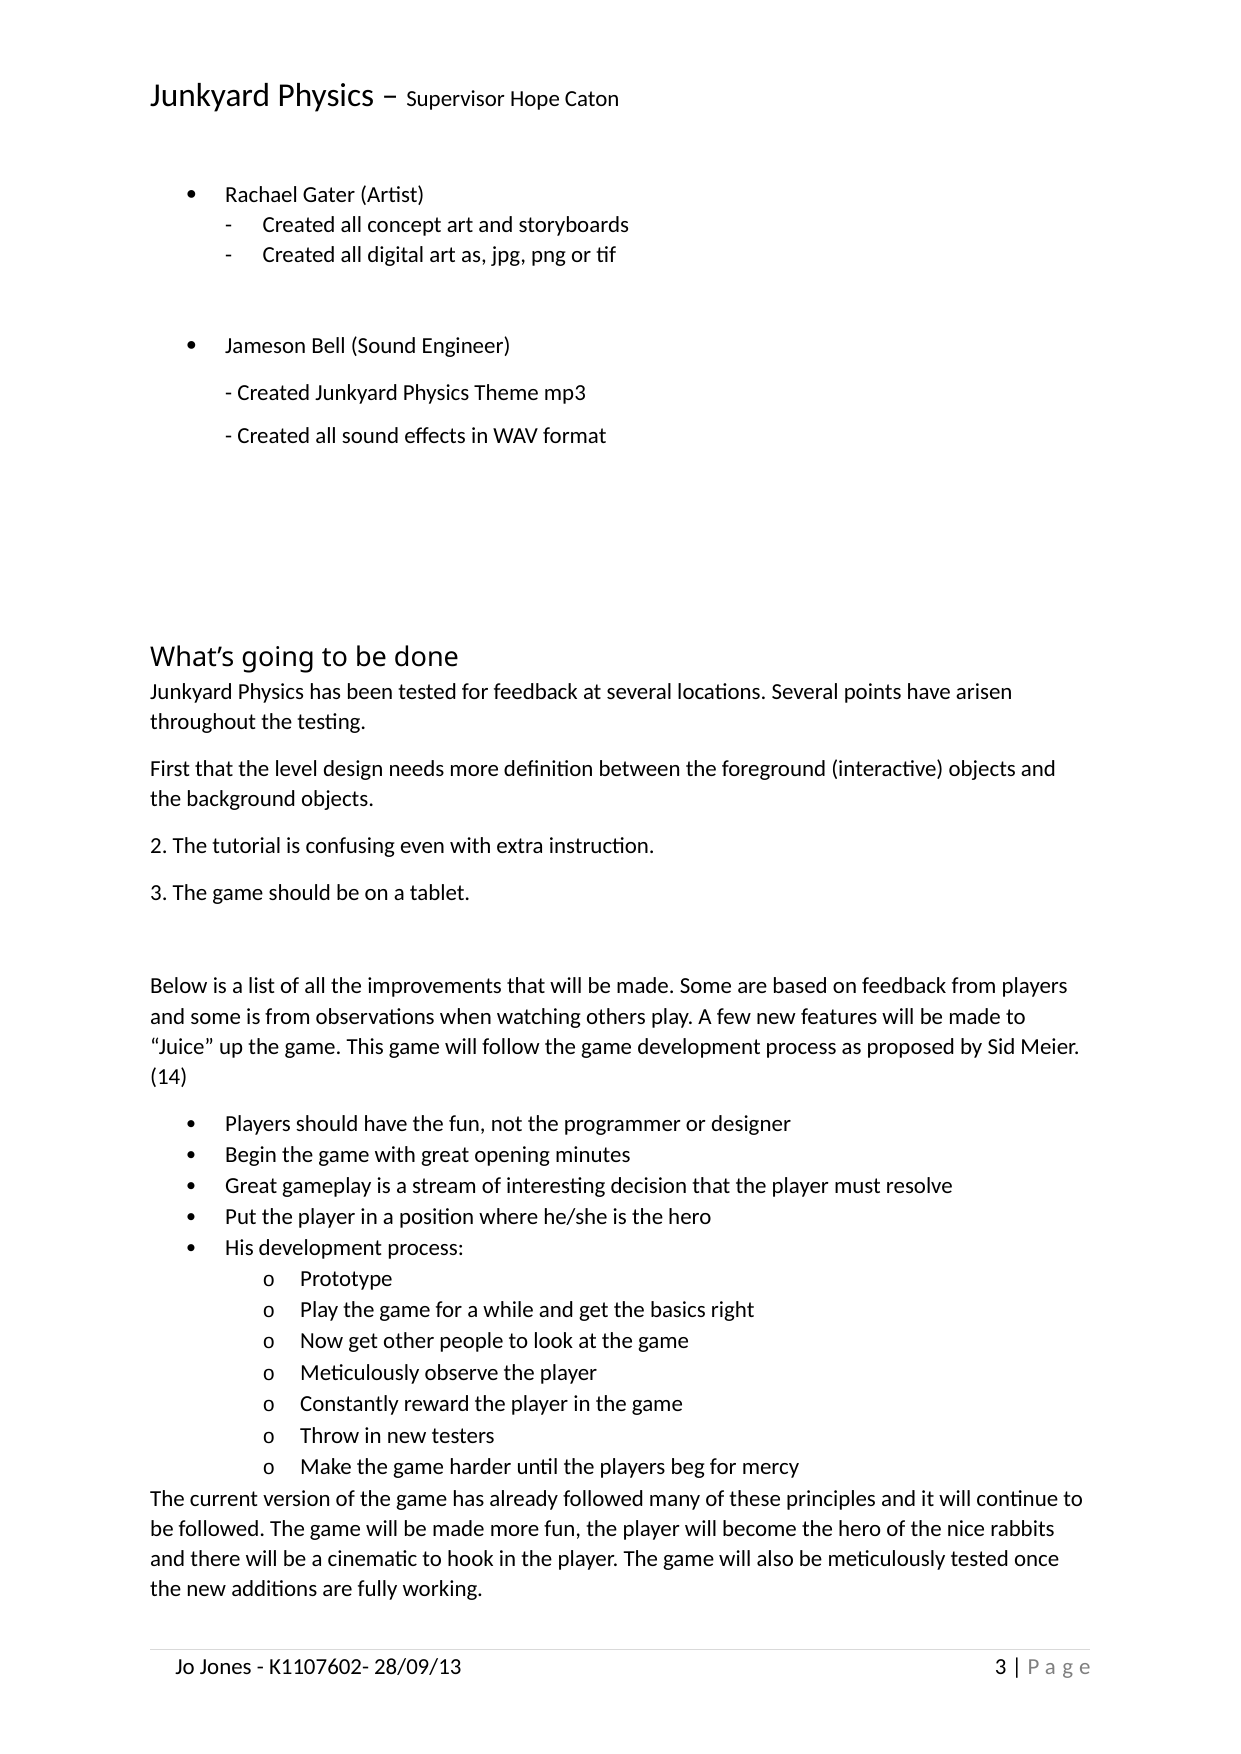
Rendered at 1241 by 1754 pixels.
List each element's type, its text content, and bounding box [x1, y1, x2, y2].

text Below is a list of all the improvements that will be made. Some are based on feedback from players and some is from observations when watching others play. A few new features will be made to “Juice” up the game. This game will follow the game development process as proposed by Sid Meier. (14) [150, 972, 1090, 1090]
list Throw in new testers [262, 1421, 1090, 1449]
list - Created all sound effects in WAV format [225, 421, 1090, 449]
text First that the level design needs more definition between the foreground (interactive) objects and the background objects. [150, 754, 1090, 812]
list Constantly reward the player in the game [262, 1389, 1090, 1418]
list Prototype [262, 1264, 1090, 1292]
list Put the player in a position where he/she is the hero [187, 1202, 1090, 1230]
list Created all digital art as, jpg, png or tif [225, 241, 1090, 269]
subtitle What’s going to be done [150, 637, 1090, 674]
list Make the game harder until the players beg for mercy [262, 1452, 1090, 1481]
list Jameson Bell (Sound Engineer) [187, 331, 1090, 359]
text Junkyard Physics has been tested for feedback at several locations. Several points have arisen throughout the testing. [150, 677, 1090, 735]
list Begin the game with great opening minutes [187, 1140, 1090, 1168]
text The current version of the game has already followed many of these principles and it will continue to be followed. The game will be made more fun, the player will become the hero of the nice rabbits and there will be a cinematic to hook in the player. The game will also be meticulously tested once the new additions are fully working. [150, 1484, 1090, 1603]
list Meticulously observe the player [262, 1358, 1090, 1387]
text 2. The tutorial is confusing even with extra instruction. [150, 831, 1090, 859]
list Players should have the fun, not the programmer or designer [187, 1109, 1090, 1137]
list Rachael Gater (Artist) [187, 180, 1090, 208]
text 3. The game should be on a tablet. [150, 878, 1090, 906]
list Great gameplay is a stream of interesting decision that the player must resolve [187, 1171, 1090, 1199]
list Now get other people to look at the game [262, 1327, 1090, 1355]
list - Created Junkyard Physics Theme mp3 [225, 378, 1090, 406]
list Play the game for a while and get the basics right [262, 1295, 1090, 1324]
list His development process: [187, 1233, 1090, 1261]
list Created all concept art and storyboards [225, 210, 1090, 238]
